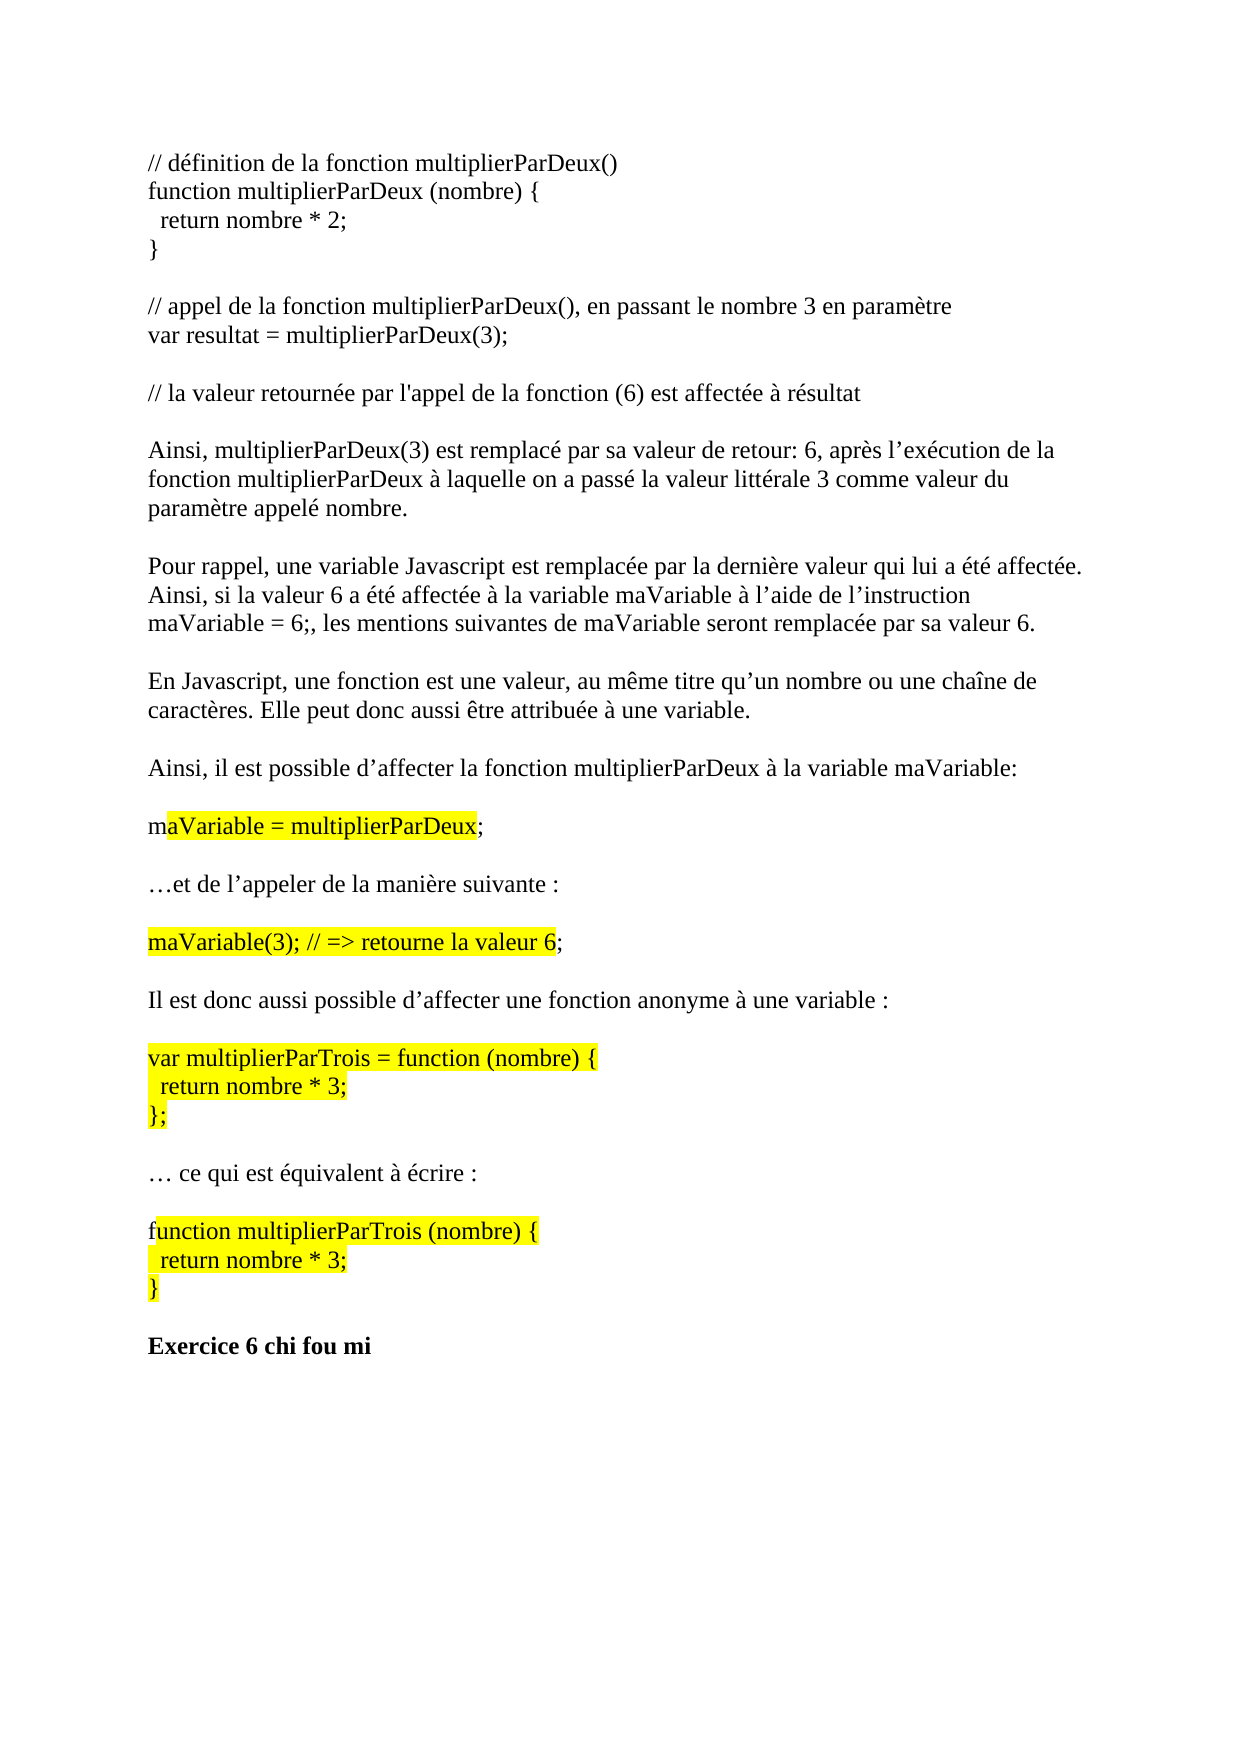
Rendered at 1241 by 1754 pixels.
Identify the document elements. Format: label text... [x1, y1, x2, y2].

text var resultat = multiplierParDeux(3); [148, 320, 1093, 349]
text Exercice 6 chi fou mi [148, 1331, 1093, 1360]
text …et de l’appeler de la manière suivante : [148, 869, 1093, 898]
text return nombre * 3; [148, 1071, 1093, 1100]
text En Javascript, une fonction est une valeur, au même titre qu’un nombre ou une chaîne de caractères. Elle peut donc aussi être attribuée à une variable. [148, 666, 1093, 724]
text Pour rappel, une variable Javascript est remplacée par la dernière valeur qui lui a été affectée. Ainsi, si la valeur 6 a été affectée à la variable maVariable à l’aide de l’instruction maVariable = 6;, les mentions suivantes de maVariable seront remplacée par sa valeur 6. [148, 551, 1093, 637]
text } [148, 1273, 1093, 1302]
text } [148, 234, 1093, 263]
text Ainsi, il est possible d’affecter la fonction multiplierParDeux à la variable maVariable: [148, 753, 1093, 782]
text }; [148, 1100, 1093, 1129]
text function multiplierParTrois (nombre) { [148, 1216, 1093, 1245]
text // la valeur retournée par l'appel de la fonction (6) est affectée à résultat [148, 378, 1093, 406]
text Ainsi, multiplierParDeux(3) est remplacé par sa valeur de retour: 6, après l’exécution de la fonction multiplierParDeux à laquelle on a passé la valeur littérale 3 comme valeur du paramètre appelé nombre. [148, 436, 1093, 522]
text return nombre * 2; [148, 205, 1093, 234]
text // définition de la fonction multiplierParDeux() [148, 148, 1093, 176]
text function multiplierParDeux (nombre) { [148, 176, 1093, 205]
text Il est donc aussi possible d’affecter une fonction anonyme à une variable : [148, 985, 1093, 1013]
text maVariable = multiplierParDeux; [148, 811, 1093, 840]
text // appel de la fonction multiplierParDeux(), en passant le nombre 3 en paramètre [148, 291, 1093, 320]
text var multiplierParTrois = function (nombre) { [148, 1043, 1093, 1071]
text … ce qui est équivalent à écrire : [148, 1158, 1093, 1187]
text maVariable(3); // => retourne la valeur 6; [148, 927, 1093, 956]
text return nombre * 3; [148, 1245, 1093, 1273]
